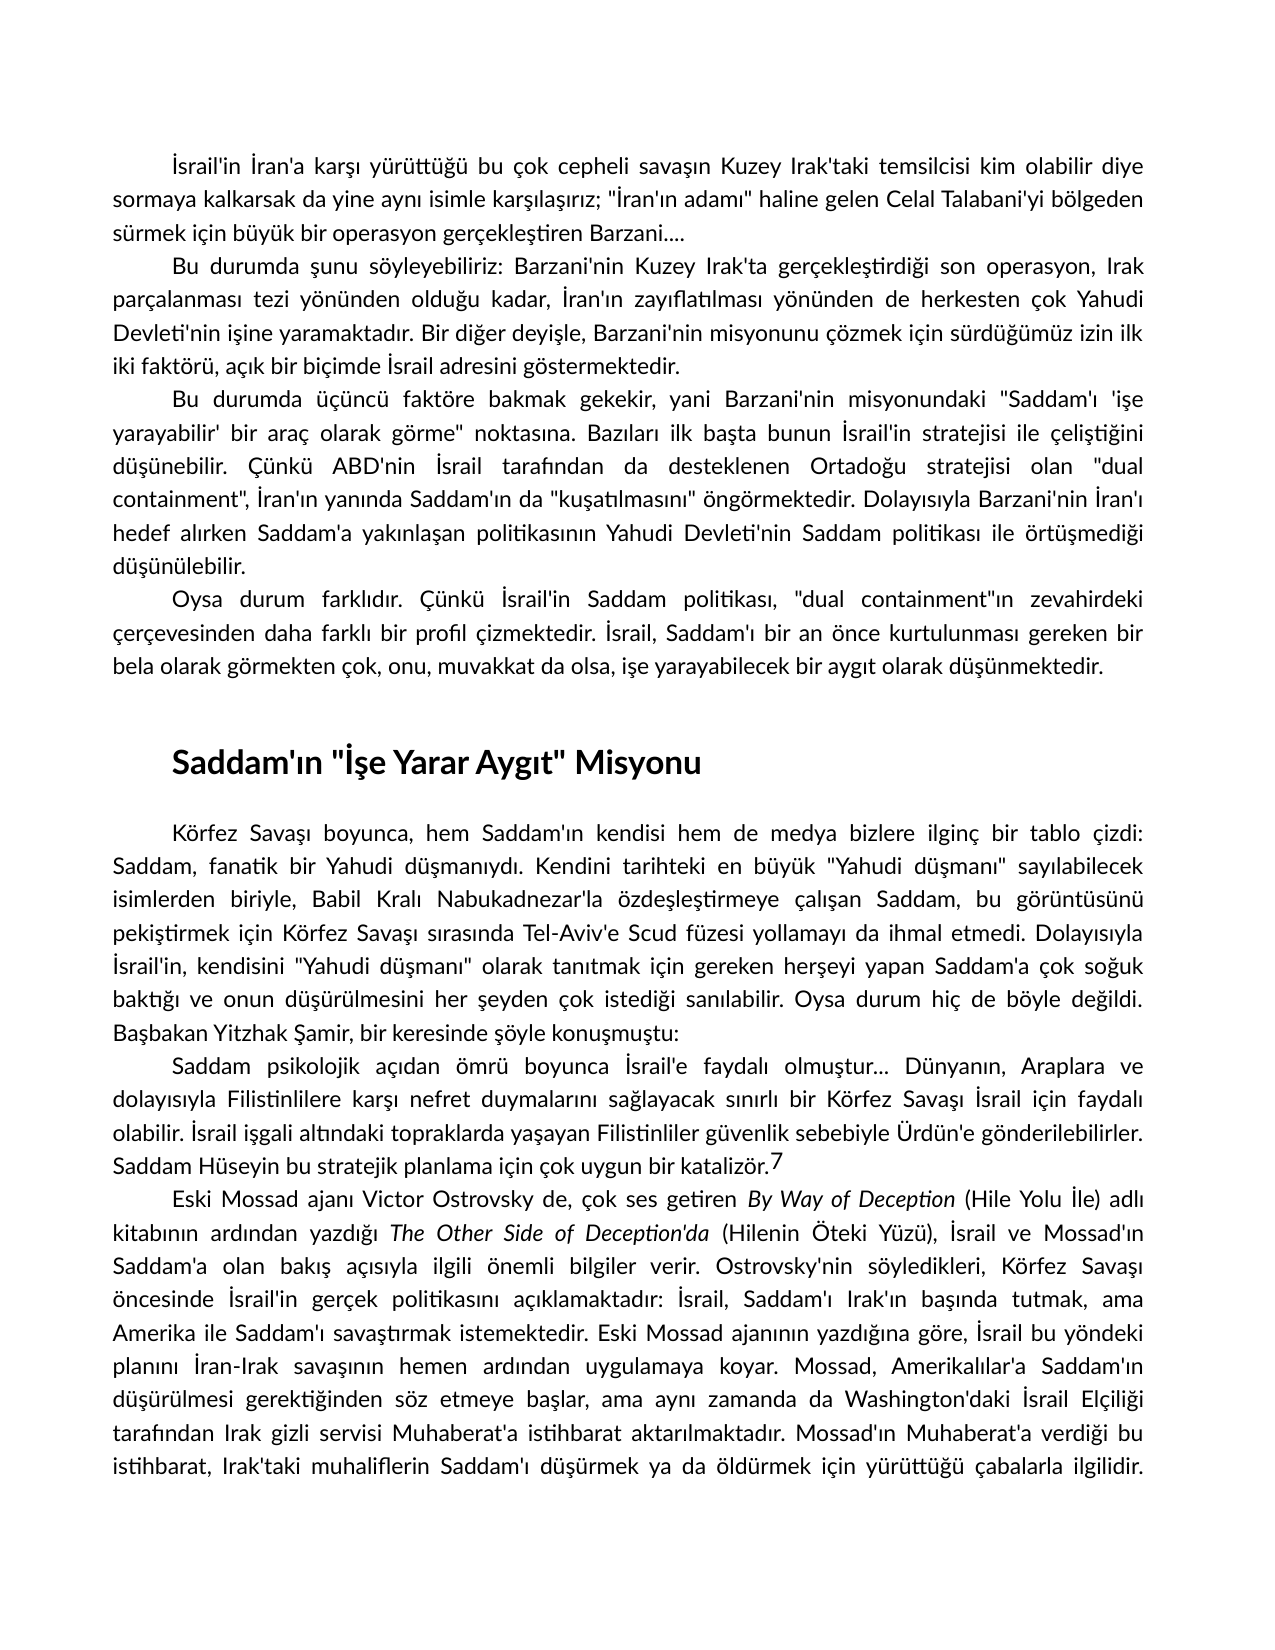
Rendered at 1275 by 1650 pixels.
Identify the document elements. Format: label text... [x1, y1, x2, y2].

text Körfez Savaşı boyunca, hem Saddam'ın kendisi hem de medya bizlere ilginç bir tablo çizdi: Saddam, fanatik bir Yahudi düşmanıydı. Kendini tarihteki en büyük "Yahudi düşmanı" sayılabilecek isimlerden biriyle, Babil Kralı Nabukadnezar'la özdeşleştirmeye çalışan Saddam, bu görüntüsünü pekiştirmek için Körfez Savaşı sırasında Tel-Aviv'e Scud füzesi yollamayı da ihmal etmedi. Dolayısıyla İsrail'in, kendisini "Yahudi düşmanı" olarak tanıtmak için gereken herşeyi yapan Saddam'a çok soğuk baktığı ve onun düşürülmesini her şeyden çok istediği sanılabilir. Oysa durum hiç de böyle değildi. Başbakan Yitzhak Şamir, bir keresinde şöyle konuşmuştu: [112, 814, 1145, 1048]
text Bu durumda şunu söyleyebiliriz: Barzani'nin Kuzey Irak'ta gerçekleştirdiği son operasyon, Irak parçalanması tezi yönünden olduğu kadar, İran'ın zayıflatılması yönünden de herkesten çok Yahudi Devleti'nin işine yaramaktadır. Bir diğer deyişle, Barzani'nin misyonunu çözmek için sürdüğümüz izin ilk iki faktörü, açık bir biçimde İsrail adresini göstermektedir. [112, 248, 1145, 381]
text Eski Mossad ajanı Victor Ostrovsky de, çok ses getiren By Way of Deception (Hile Yolu İle) adlı kitabının ardından yazdığı The Other Side of Deception'da (Hilenin Öteki Yüzü), İsrail ve Mossad'ın Saddam'a olan bakış açısıyla ilgili önemli bilgiler verir. Ostrovsky'nin söyledikleri, Körfez Savaşı öncesinde İsrail'in gerçek politikasını açıklamaktadır: İsrail, Saddam'ı Irak'ın başında tutmak, ama Amerika ile Saddam'ı savaştırmak istemektedir. Eski Mossad ajanının yazdığına göre, İsrail bu yöndeki planını İran-Irak savaşının hemen ardından uygulamaya koyar. Mossad, Amerikalılar'a Saddam'ın düşürülmesi gerektiğinden söz etmeye başlar, ama aynı zamanda da Washington'daki İsrail Elçiliği tarafından Irak gizli servisi Muhaberat'a istihbarat aktarılmaktadır. Mossad'ın Muhaberat'a verdiği bu istihbarat, Irak'taki muhaliflerin Saddam'ı düşürmek ya da öldürmek için yürüttüğü çabalarla ilgilidir. [112, 1181, 1145, 1481]
text Oysa durum farklıdır. Çünkü İsrail'in Saddam politikası, "dual containment"ın zevahirdeki çerçevesinden daha farklı bir profil çizmektedir. İsrail, Saddam'ı bir an önce kurtulunması gereken bir bela olarak görmekten çok, onu, muvakkat da olsa, işe yarayabilecek bir aygıt olarak düşünmektedir. [112, 581, 1145, 681]
text Saddam psikolojik açıdan ömrü boyunca İsrail'e faydalı olmuştur... Dünyanın, Araplara ve dolayısıyla Filistinlilere karşı nefret duymalarını sağlayacak sınırlı bir Körfez Savaşı İsrail için faydalı olabilir. İsrail işgali altındaki topraklarda yaşayan Filistinliler güvenlik sebebiyle Ürdün'e gönderilebilirler. Saddam Hüseyin bu stratejik planlama için çok uygun bir katalizör.7 [112, 1048, 1145, 1181]
subtitle Saddam'ın "İşe Yarar Aygıt" Misyonu [112, 748, 1145, 781]
text İsrail'in İran'a karşı yürüttüğü bu çok cepheli savaşın Kuzey Irak'taki temsilcisi kim olabilir diye sormaya kalkarsak da yine aynı isimle karşılaşırız; "İran'ın adamı" haline gelen Celal Talabani'yi bölgeden sürmek için büyük bir operasyon gerçekleştiren Barzani.... [112, 148, 1145, 248]
text Bu durumda üçüncü faktöre bakmak gekekir, yani Barzani'nin misyonundaki "Saddam'ı 'işe yarayabilir' bir araç olarak görme" noktasına. Bazıları ilk başta bunun İsrail'in stratejisi ile çeliştiğini düşünebilir. Çünkü ABD'nin İsrail tarafından da desteklenen Ortadoğu stratejisi olan "dual containment", İran'ın yanında Saddam'ın da "kuşatılmasını" öngörmektedir. Dolayısıyla Barzani'nin İran'ı hedef alırken Saddam'a yakınlaşan politikasının Yahudi Devleti'nin Saddam politikası ile örtüşmediği düşünülebilir. [112, 381, 1145, 581]
